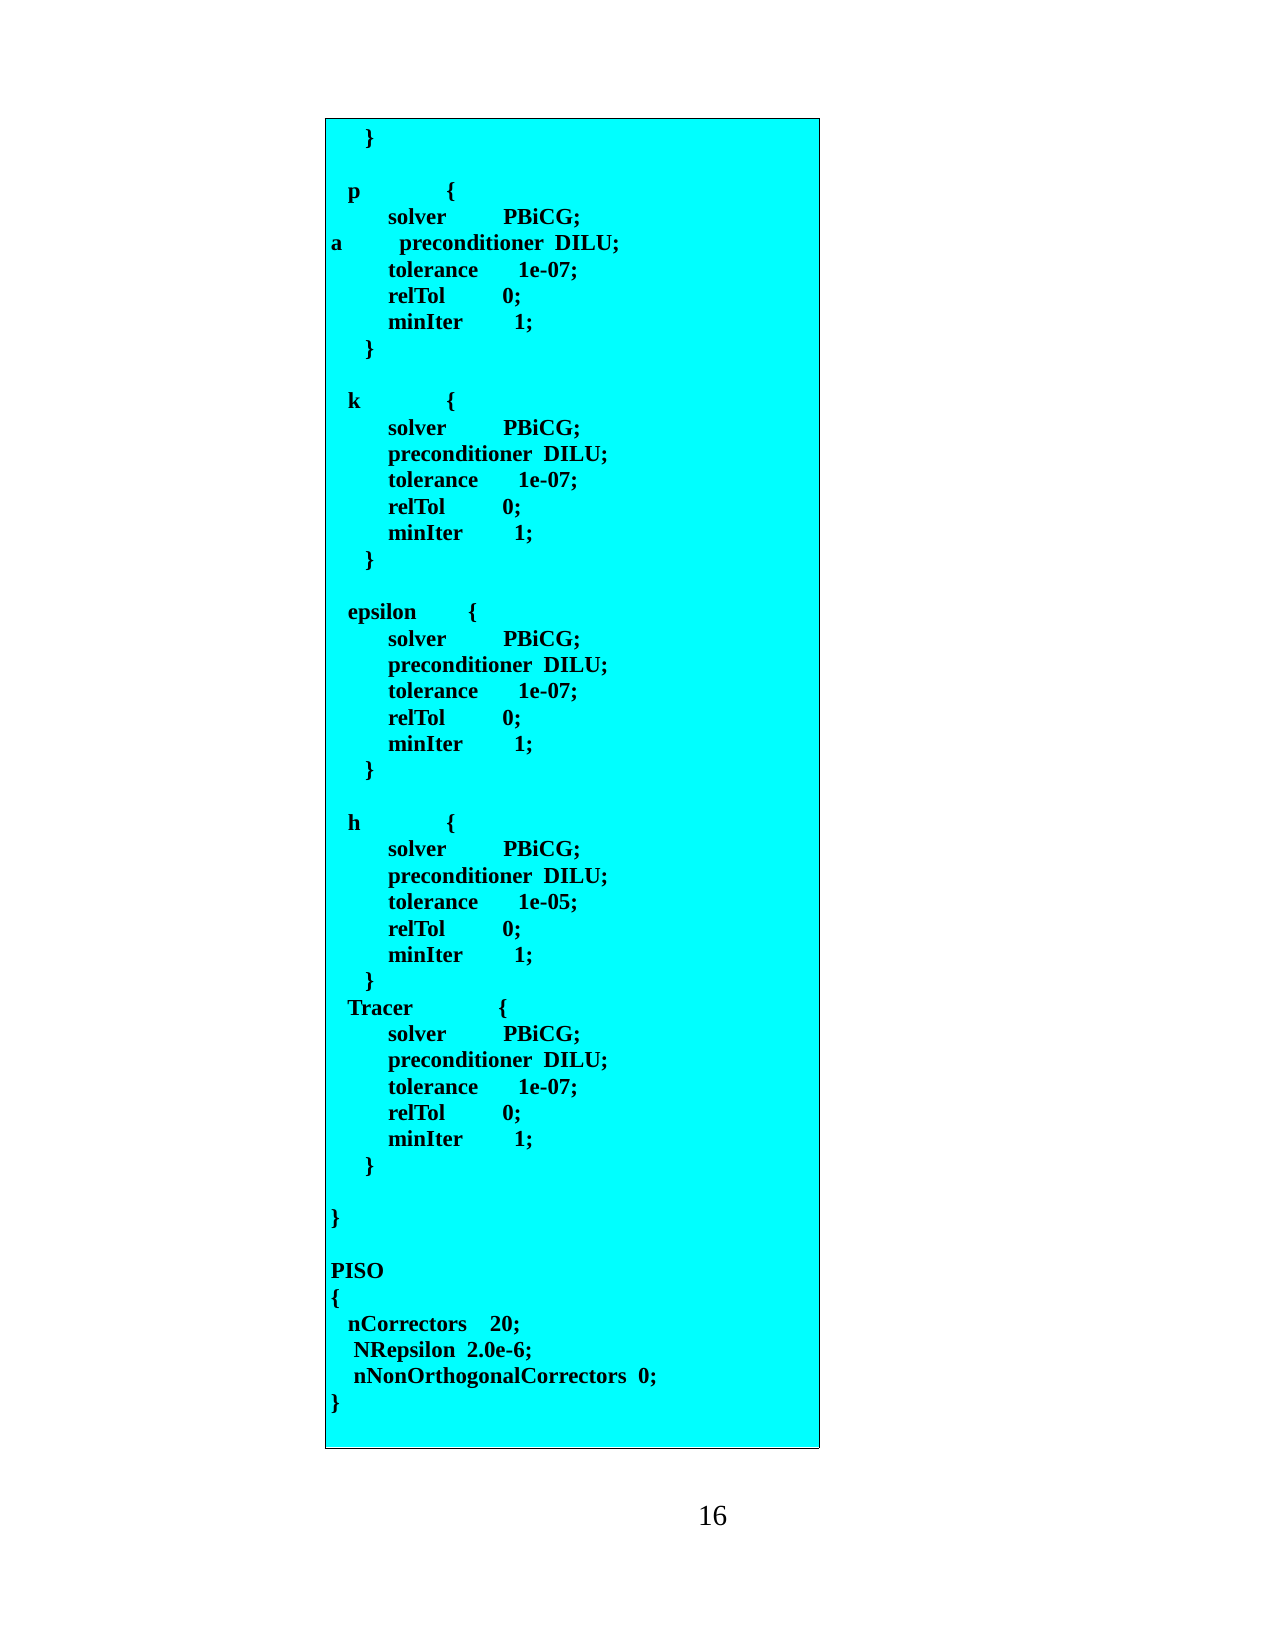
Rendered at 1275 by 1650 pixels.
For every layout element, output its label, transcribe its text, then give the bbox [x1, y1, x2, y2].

table_header } p { solver PBiCG; a preconditioner DILU; tolerance 1e-07; relTol 0; minIter 1; } k { solver PBiCG; preconditioner DILU; tolerance 1e-07; relTol 0; minIter 1; } epsilon { solver PBiCG; preconditioner DILU; tolerance 1e-07; relTol 0; minIter 1; } h { solver PBiCG; preconditioner DILU; tolerance 1e-05; relTol 0; minIter 1; } Tracer { solver PBiCG; preconditioner DILU; tolerance 1e-07; relTol 0; minIter 1; } } PISO { nCorrectors 20; NRepsilon 2.0e-6; nNonOrthogonalCorrectors 0; } [326, 119, 819, 1447]
